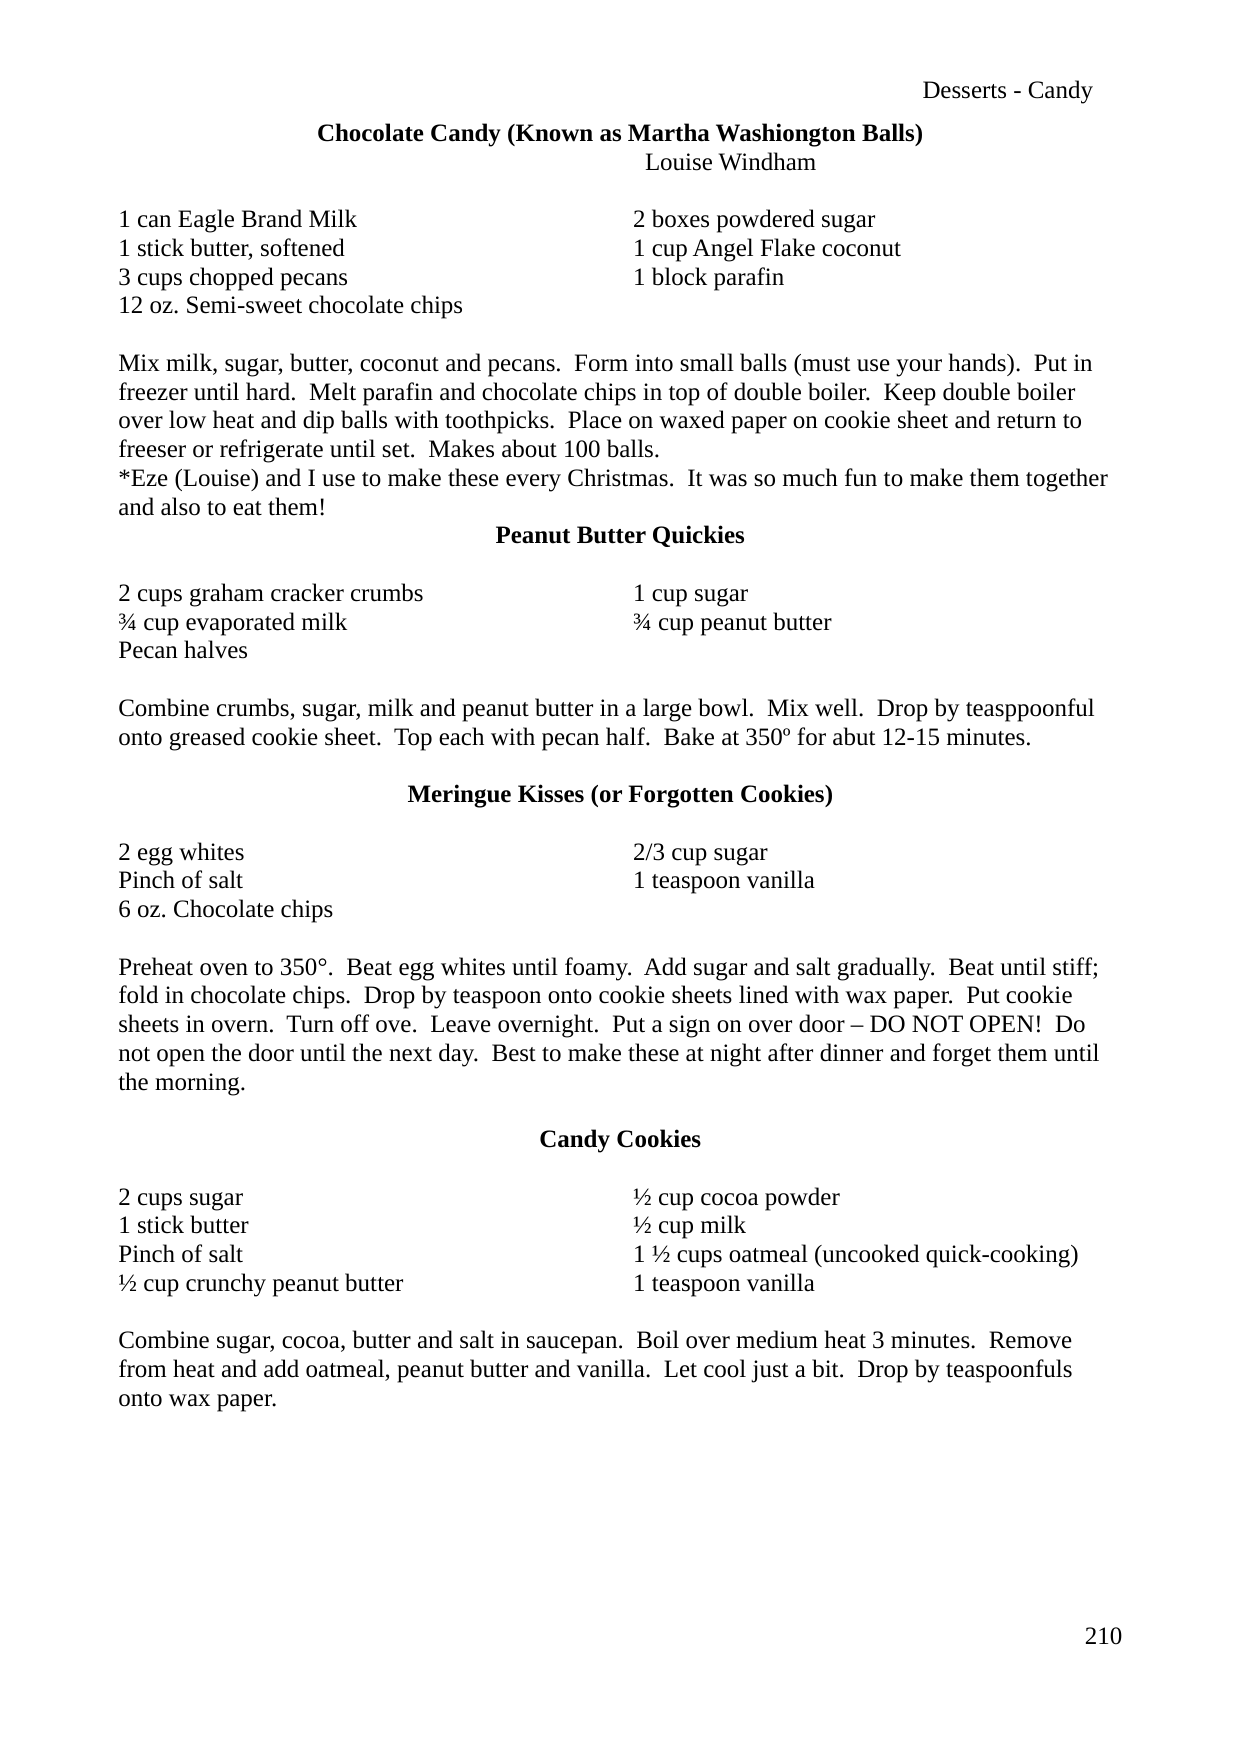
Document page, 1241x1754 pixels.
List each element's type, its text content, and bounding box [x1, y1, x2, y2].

text Chocolate Candy (Known as Martha Washiongton Balls) [118, 118, 1122, 147]
text 2 cups sugar ½ cup cocoa powder [118, 1182, 1122, 1211]
text Preheat oven to 350°. Beat egg whites until foamy. Add sugar and salt gradually. Beat until stiff; fold in chocolate chips. Drop by teaspoon onto cookie sheets lined with wax paper. Put cookie sheets in overn. Turn off ove. Leave overnight. Put a sign on over door – DO NOT OPEN! Do not open the door until the next day. Best to make these at night after dinner and forget them until the morning. [118, 952, 1122, 1096]
text 1 can Eagle Brand Milk 2 boxes powdered sugar [118, 204, 1122, 233]
text 1 stick butter, softened 1 cup Angel Flake coconut [118, 233, 1122, 262]
text Combine crumbs, sugar, milk and peanut butter in a large bowl. Mix well. Drop by teasppoonful onto greased cookie sheet. Top each with pecan half. Bake at 350º for abut 12-15 minutes. [118, 693, 1122, 751]
text 12 oz. Semi-sweet chocolate chips [118, 291, 1122, 319]
text Pecan halves [118, 636, 1122, 664]
text Pinch of salt 1 teaspoon vanilla [118, 866, 1122, 894]
text ¾ cup evaporated milk ¾ cup peanut butter [118, 607, 1122, 636]
text 3 cups chopped pecans 1 block parafin [118, 262, 1122, 291]
text Meringue Kisses (or Forgotten Cookies) [118, 779, 1122, 808]
text 2 cups graham cracker crumbs 1 cup sugar [118, 578, 1122, 607]
text 2 egg whites 2/3 cup sugar [118, 837, 1122, 866]
text Peanut Butter Quickies [118, 521, 1122, 549]
text 1 stick butter ½ cup milk [118, 1211, 1122, 1239]
text Pinch of salt 1 ½ cups oatmeal (uncooked quick-cooking) [118, 1239, 1122, 1268]
text *Eze (Louise) and I use to make these every Christmas. It was so much fun to make them together and also to eat them! [118, 463, 1122, 521]
text Combine sugar, cocoa, butter and salt in saucepan. Boil over medium heat 3 minutes. Remove from heat and add oatmeal, peanut butter and vanilla. Let cool just a bit. Drop by teaspoonfuls onto wax paper. [118, 1326, 1122, 1412]
text 6 oz. Chocolate chips [118, 894, 1122, 923]
text ½ cup crunchy peanut butter 1 teaspoon vanilla [118, 1268, 1122, 1297]
text Candy Cookies [118, 1124, 1122, 1153]
text Louise Windham [265, 147, 1122, 176]
text Mix milk, sugar, butter, coconut and pecans. Form into small balls (must use your hands). Put in freezer until hard. Melt parafin and chocolate chips in top of double boiler. Keep double boiler over low heat and dip balls with toothpicks. Place on waxed paper on cookie sheet and return to freeser or refrigerate until set. Makes about 100 balls. [118, 348, 1122, 463]
